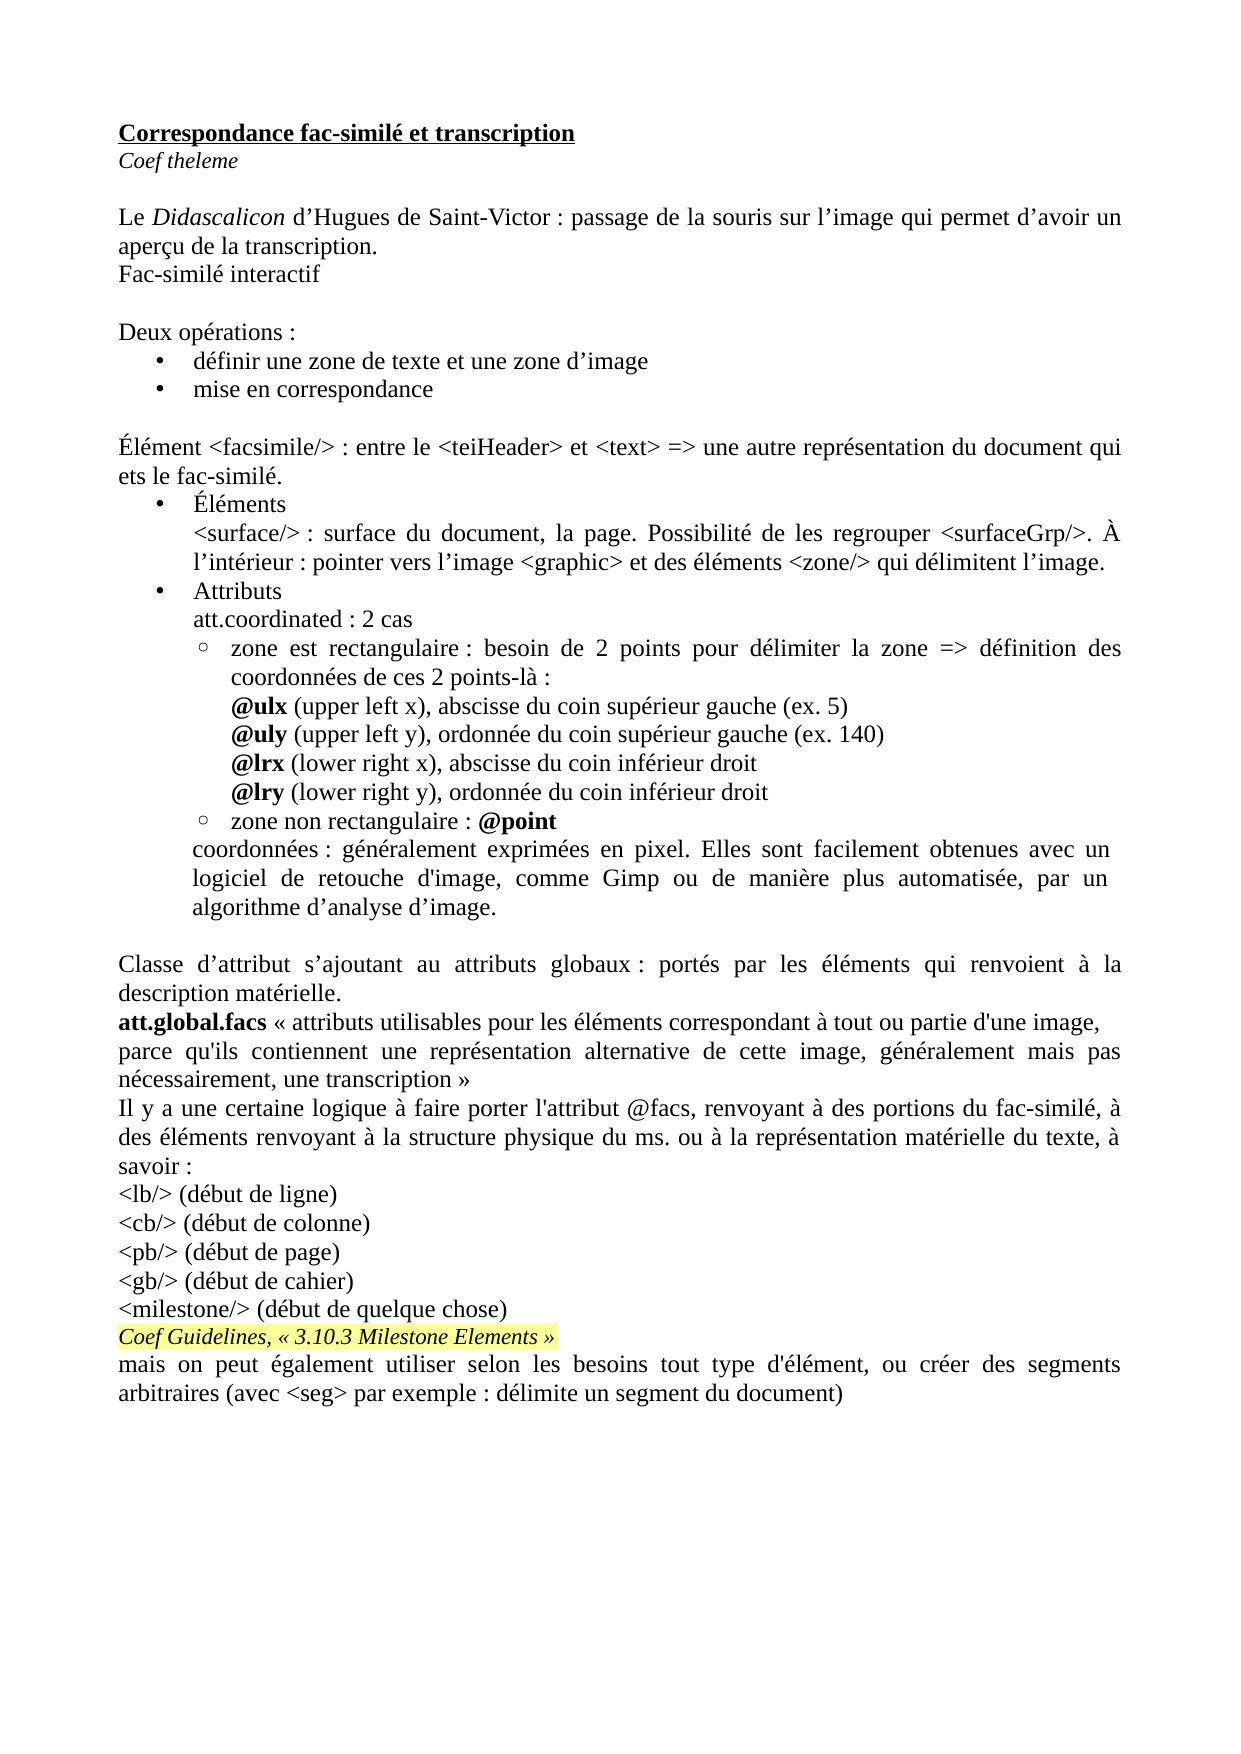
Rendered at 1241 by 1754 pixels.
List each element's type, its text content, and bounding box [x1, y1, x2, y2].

list <surface/> : surface du document, la page. Possibilité de les regrouper <surfaceGrp/>. À l’intérieur : pointer vers l’image <graphic> et des éléments <zone/> qui délimitent l’image. [156, 518, 1122, 576]
text Le Didascalicon d’Hugues de Saint-Victor : passage de la souris sur l’image qui permet d’avoir un aperçu de la transcription. [118, 202, 1122, 259]
text Fac-similé interactif [118, 259, 1122, 288]
list Éléments [156, 489, 1122, 518]
text Il y a une certaine logique à faire porter l'attribut @facs, renvoyant à des portions du fac-similé, à des éléments renvoyant à la structure physique du ms. ou à la représentation matérielle du texte, à savoir : [118, 1093, 1122, 1179]
list @lrx (lower right x), abscisse du coin inférieur droit [193, 748, 1122, 777]
list définir une zone de texte et une zone d’image [156, 346, 1122, 374]
text <pb/> (début de page) [118, 1237, 1122, 1266]
list mise en correspondance [156, 374, 1122, 403]
text Coef theleme [118, 147, 1122, 173]
text Élément <facsimile/> : entre le <teiHeader> et <text> => une autre représentation du document qui ets le fac-similé. [118, 432, 1122, 489]
list Attributs [156, 576, 1122, 604]
list @uly (upper left y), ordonnée du coin supérieur gauche (ex. 140) [193, 719, 1122, 748]
list @lry (lower right y), ordonnée du coin inférieur droit [193, 777, 1122, 806]
text <lb/> (début de ligne) [118, 1179, 1122, 1208]
list zone non rectangulaire : @point [193, 806, 1122, 834]
list att.coordinated : 2 cas [156, 604, 1122, 633]
text <milestone/> (début de quelque chose) [118, 1294, 1122, 1323]
list zone est rectangulaire : besoin de 2 points pour délimiter la zone => définition des coordonnées de ces 2 points-là : [193, 633, 1122, 691]
text coordonnées : généralement exprimées en pixel. Elles sont facilement obtenues avec un logiciel de retouche d'image, comme Gimp ou de manière plus automatisée, par un algorithme d’analyse d’image. [118, 834, 1122, 921]
text parce qu'ils contiennent une représentation alternative de cette image, généralement mais pas nécessairement, une transcription » [118, 1036, 1122, 1093]
text <gb/> (début de cahier) [118, 1266, 1122, 1294]
text Classe d’attribut s’ajoutant au attributs globaux : portés par les éléments qui renvoient à la description matérielle. [118, 949, 1122, 1007]
text Correspondance fac-similé et transcription [118, 118, 1122, 147]
text <cb/> (début de colonne) [118, 1208, 1122, 1237]
list @ulx (upper left x), abscisse du coin supérieur gauche (ex. 5) [193, 691, 1122, 719]
text mais on peut également utiliser selon les besoins tout type d'élément, ou créer des segments arbitraires (avec <seg> par exemple : délimite un segment du document) [118, 1349, 1122, 1407]
text Coef Guidelines, « 3.10.3 Milestone Elements » [118, 1323, 1122, 1349]
text Deux opérations : [118, 317, 1122, 346]
text att.global.facs « attributs utilisables pour les éléments correspondant à tout ou partie d'une image, [118, 1007, 1122, 1036]
